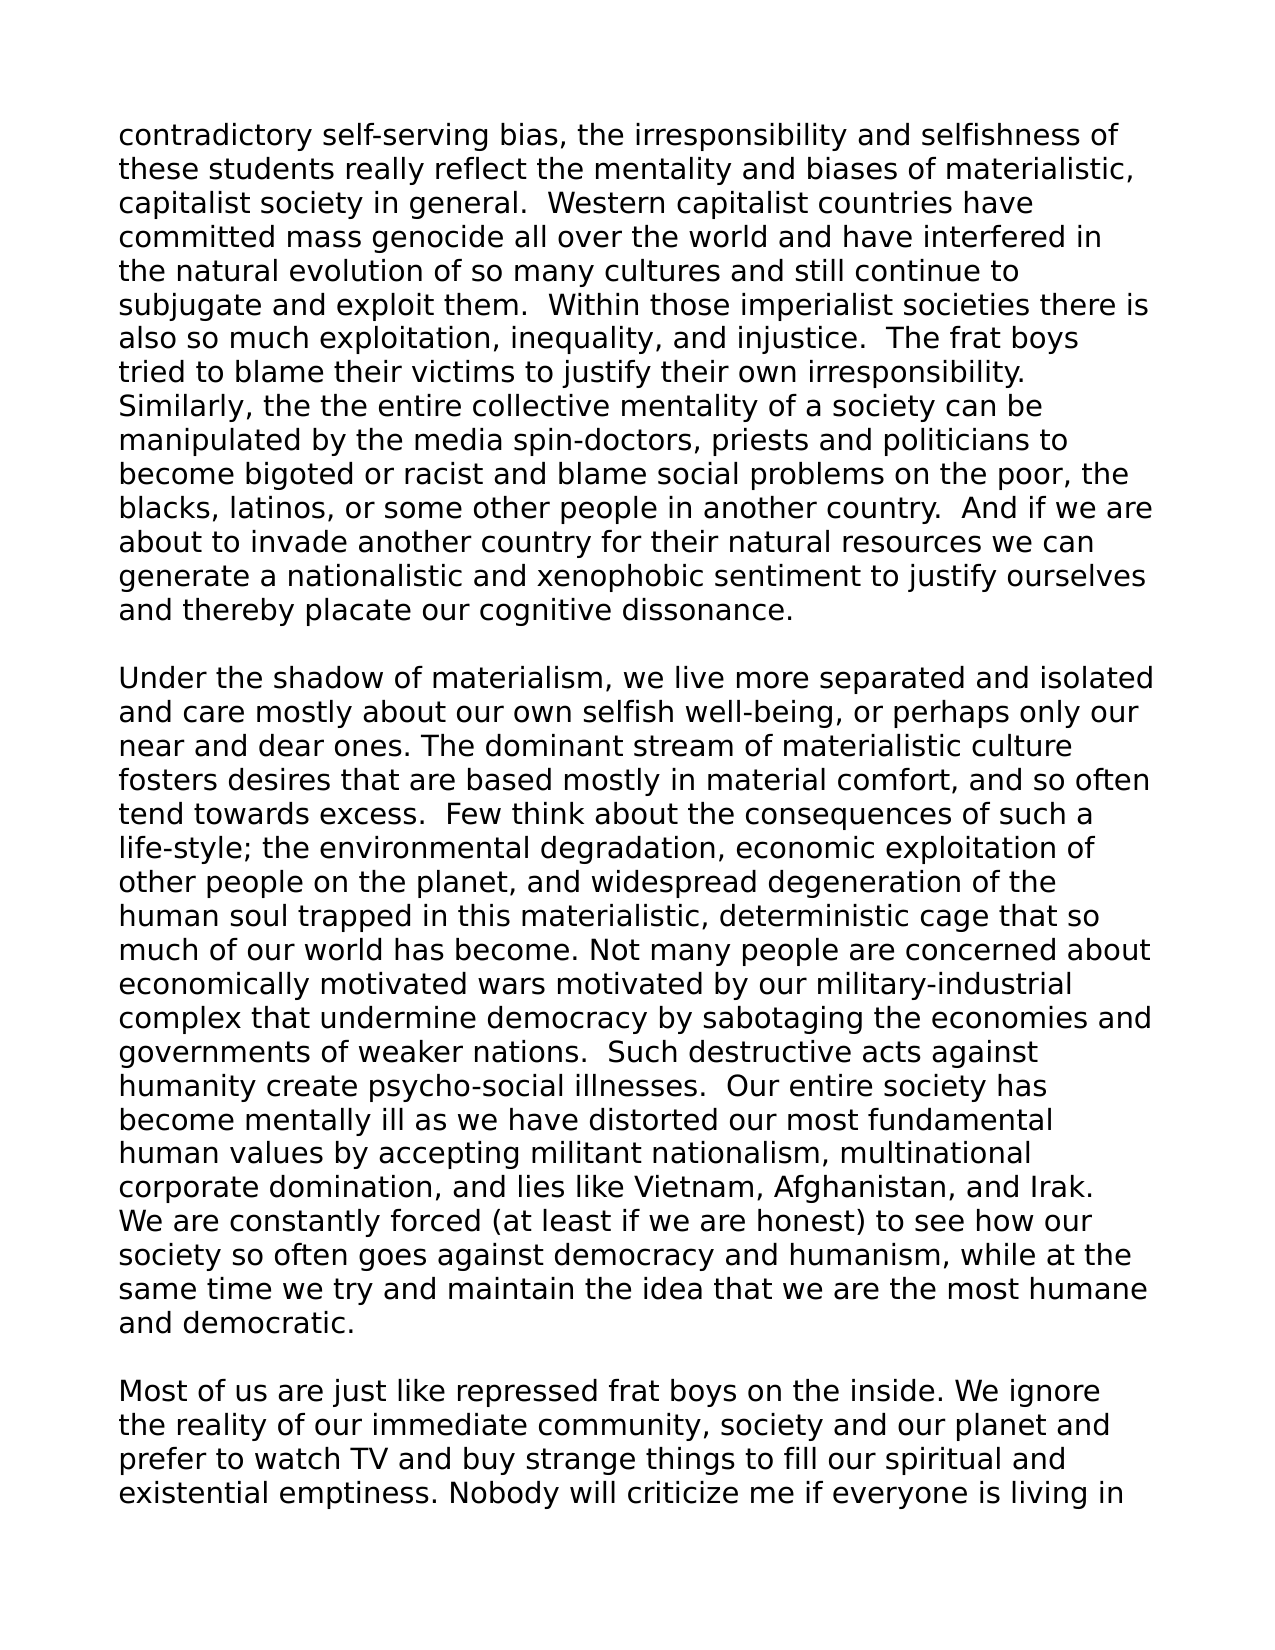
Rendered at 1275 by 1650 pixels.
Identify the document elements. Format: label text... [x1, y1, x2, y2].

text Most of us are just like repressed frat boys on the inside. We ignore the reality of our immediate community, society and our planet and prefer to watch TV and buy strange things to fill our spiritual and existential emptiness. Nobody will criticize me if everyone is living in [118, 1374, 1157, 1510]
text Under the shadow of materialism, we live more separated and isolated and care mostly about our own selfish well-being, or perhaps only our near and dear ones. The dominant stream of materialistic culture fosters desires that are based mostly in material comfort, and so often tend towards excess. Few think about the consequences of such a life-style; the environmental degradation, economic exploitation of other people on the planet, and widespread degeneration of the human soul trapped in this materialistic, deterministic cage that so much of our world has become. Not many people are concerned about economically motivated wars motivated by our military-industrial complex that undermine democracy by sabotaging the economies and governments of weaker nations. Such destructive acts against humanity create psycho-social illnesses. Our entire society has become mentally ill as we have distorted our most fundamental human values by accepting militant nationalism, multinational corporate domination, and lies like Vietnam, Afghanistan, and Irak. We are constantly forced (at least if we are honest) to see how our society so often goes against democracy and humanism, while at the same time we try and maintain the idea that we are the most humane and democratic. [118, 661, 1157, 1341]
text contradictory self-serving bias, the irresponsibility and selfishness of these students really reflect the mentality and biases of materialistic, capitalist society in general. Western capitalist countries have committed mass genocide all over the world and have interfered in the natural evolution of so many cultures and still continue to subjugate and exploit them. Within those imperialist societies there is also so much exploitation, inequality, and injustice. The frat boys tried to blame their victims to justify their own irresponsibility. Similarly, the the entire collective mentality of a society can be manipulated by the media spin-doctors, priests and politicians to become bigoted or racist and blame social problems on the poor, the blacks, latinos, or some other people in another country. And if we are about to invade another country for their natural resources we can generate a nationalistic and xenophobic sentiment to justify ourselves and thereby placate our cognitive dissonance. [118, 118, 1157, 627]
